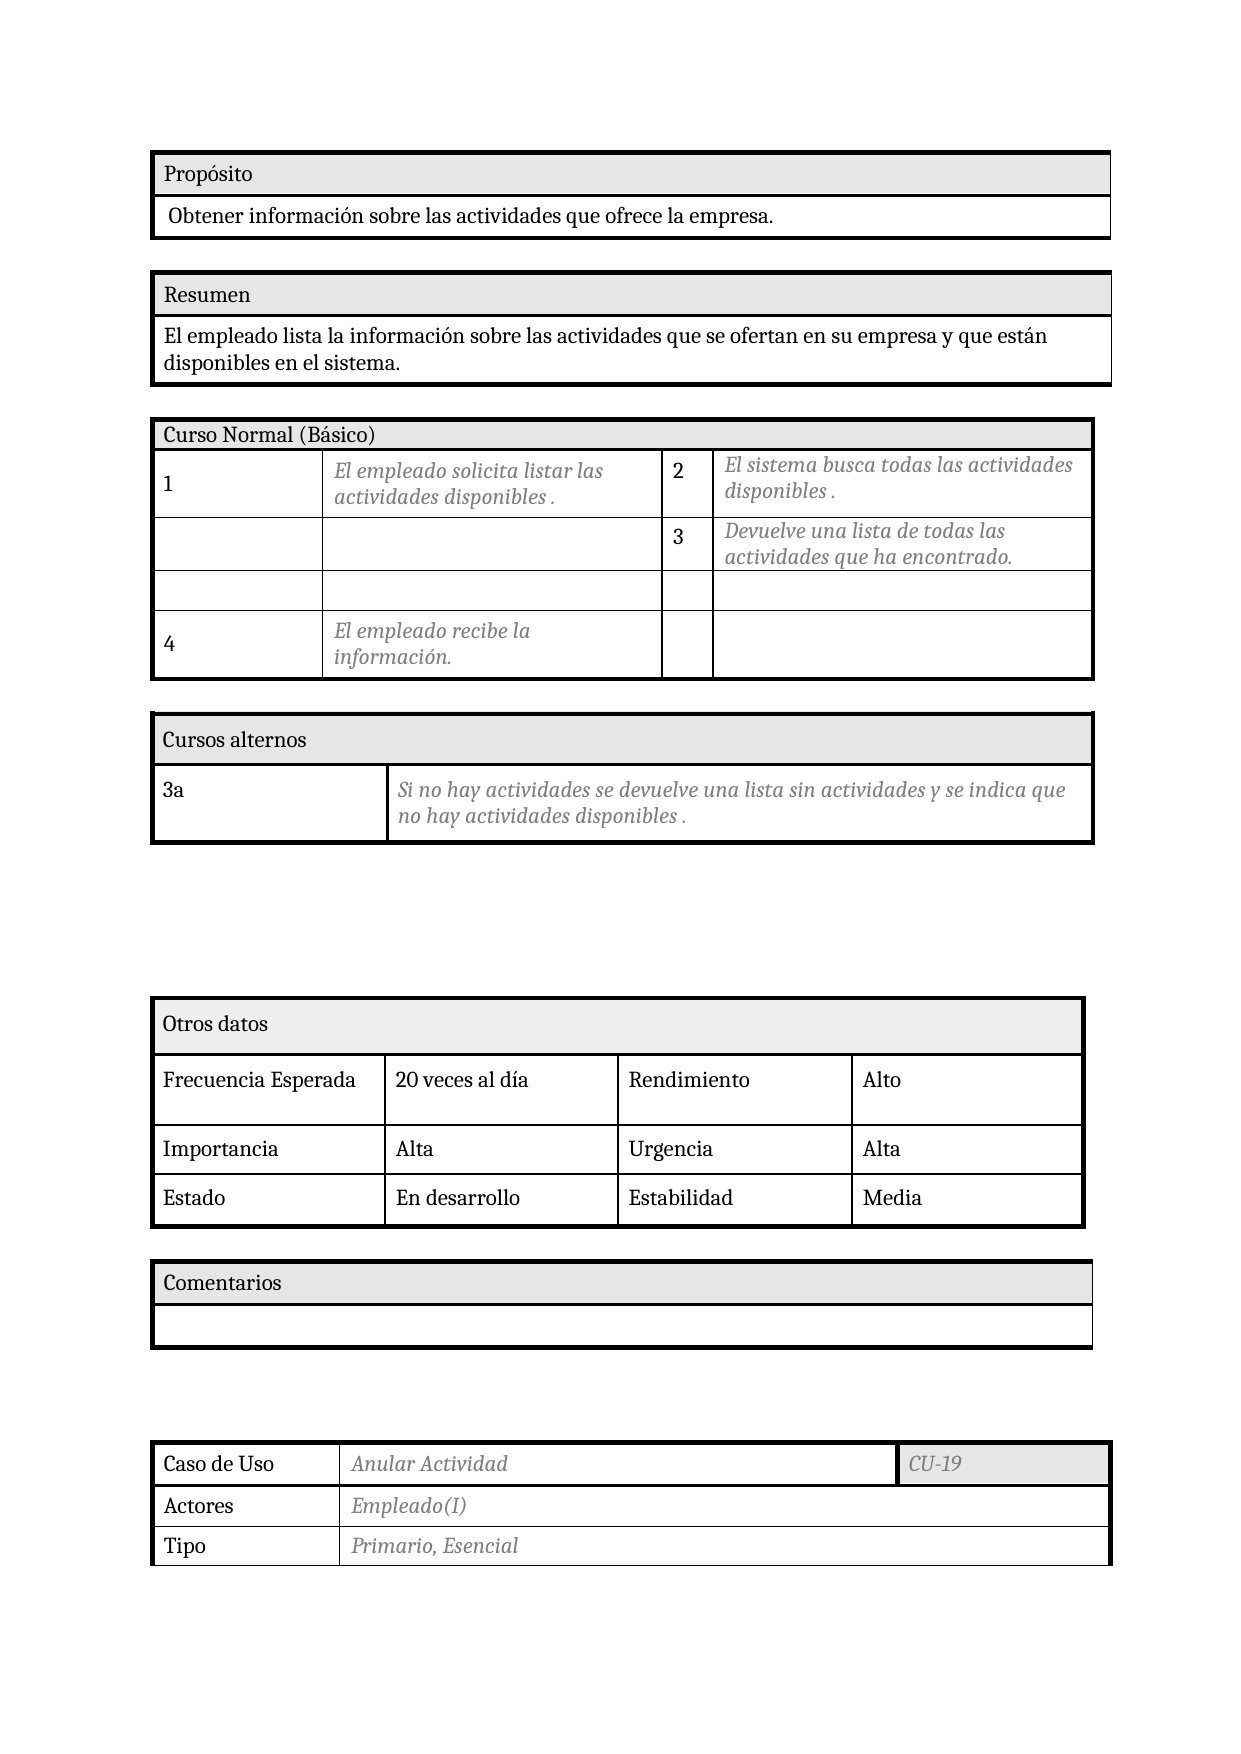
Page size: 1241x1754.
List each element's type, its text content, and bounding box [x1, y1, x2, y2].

table_header Comentarios [155, 1264, 1092, 1303]
table_cell [155, 518, 322, 570]
table_cell Devuelve una lista de todas las actividades que ha encontrado. [714, 518, 1091, 570]
table_cell El empleado recibe la información. [323, 611, 661, 676]
table_cell [663, 611, 712, 676]
table_cell Estabilidad [619, 1175, 851, 1224]
table_cell El empleado lista la información sobre las actividades que se ofertan en su empresa y que están disponibles en el sistema. [155, 317, 1111, 382]
table_cell Rendimiento [619, 1056, 851, 1123]
table_cell 4 [155, 611, 322, 676]
table_cell Estado [155, 1175, 384, 1224]
table_cell [155, 571, 322, 610]
table_header CU-19 [900, 1445, 1108, 1483]
table_cell El empleado solicita listar las actividades disponibles . [323, 451, 661, 517]
table_cell [323, 518, 661, 570]
table_cell 2 [663, 451, 712, 517]
table_header Cursos alternos [155, 716, 1091, 763]
table_header Anular Actividad [340, 1445, 895, 1483]
table_cell Actores [155, 1487, 339, 1526]
table_cell [714, 571, 1091, 610]
table_cell Obtener información sobre las actividades que ofrece la empresa. [155, 197, 1110, 236]
table_cell Alta [386, 1126, 617, 1173]
table_header Otros datos [155, 1000, 1081, 1053]
table_header Propósito [155, 155, 1110, 193]
table_cell [323, 571, 661, 610]
table_cell Media [853, 1175, 1081, 1224]
table_cell Alto [853, 1056, 1081, 1123]
table_header Caso de Uso [155, 1445, 339, 1483]
table_cell [663, 571, 712, 610]
table_cell 3 [663, 518, 712, 570]
table_cell Primario, Esencial [340, 1527, 1108, 1565]
table_cell Si no hay actividades se devuelve una lista sin actividades y se indica que no hay actividades disponibles . [389, 766, 1091, 840]
table_cell En desarrollo [386, 1175, 617, 1224]
table_cell Tipo [155, 1527, 339, 1565]
table_cell Importancia [155, 1126, 384, 1173]
table_cell El sistema busca todas las actividades disponibles . [714, 451, 1091, 517]
table_header Curso Normal (Básico) [155, 422, 1091, 448]
table_cell Alta [853, 1126, 1081, 1173]
table_cell 20 veces al día [386, 1056, 617, 1123]
table_cell [714, 611, 1091, 676]
table_cell 1 [155, 451, 322, 517]
table_cell Frecuencia Esperada [155, 1056, 384, 1123]
table_header Resumen [155, 275, 1111, 314]
table_cell Urgencia [619, 1126, 851, 1173]
table_cell [155, 1306, 1092, 1345]
table_cell Empleado(I) [340, 1487, 1108, 1526]
table_cell 3a [155, 766, 386, 840]
